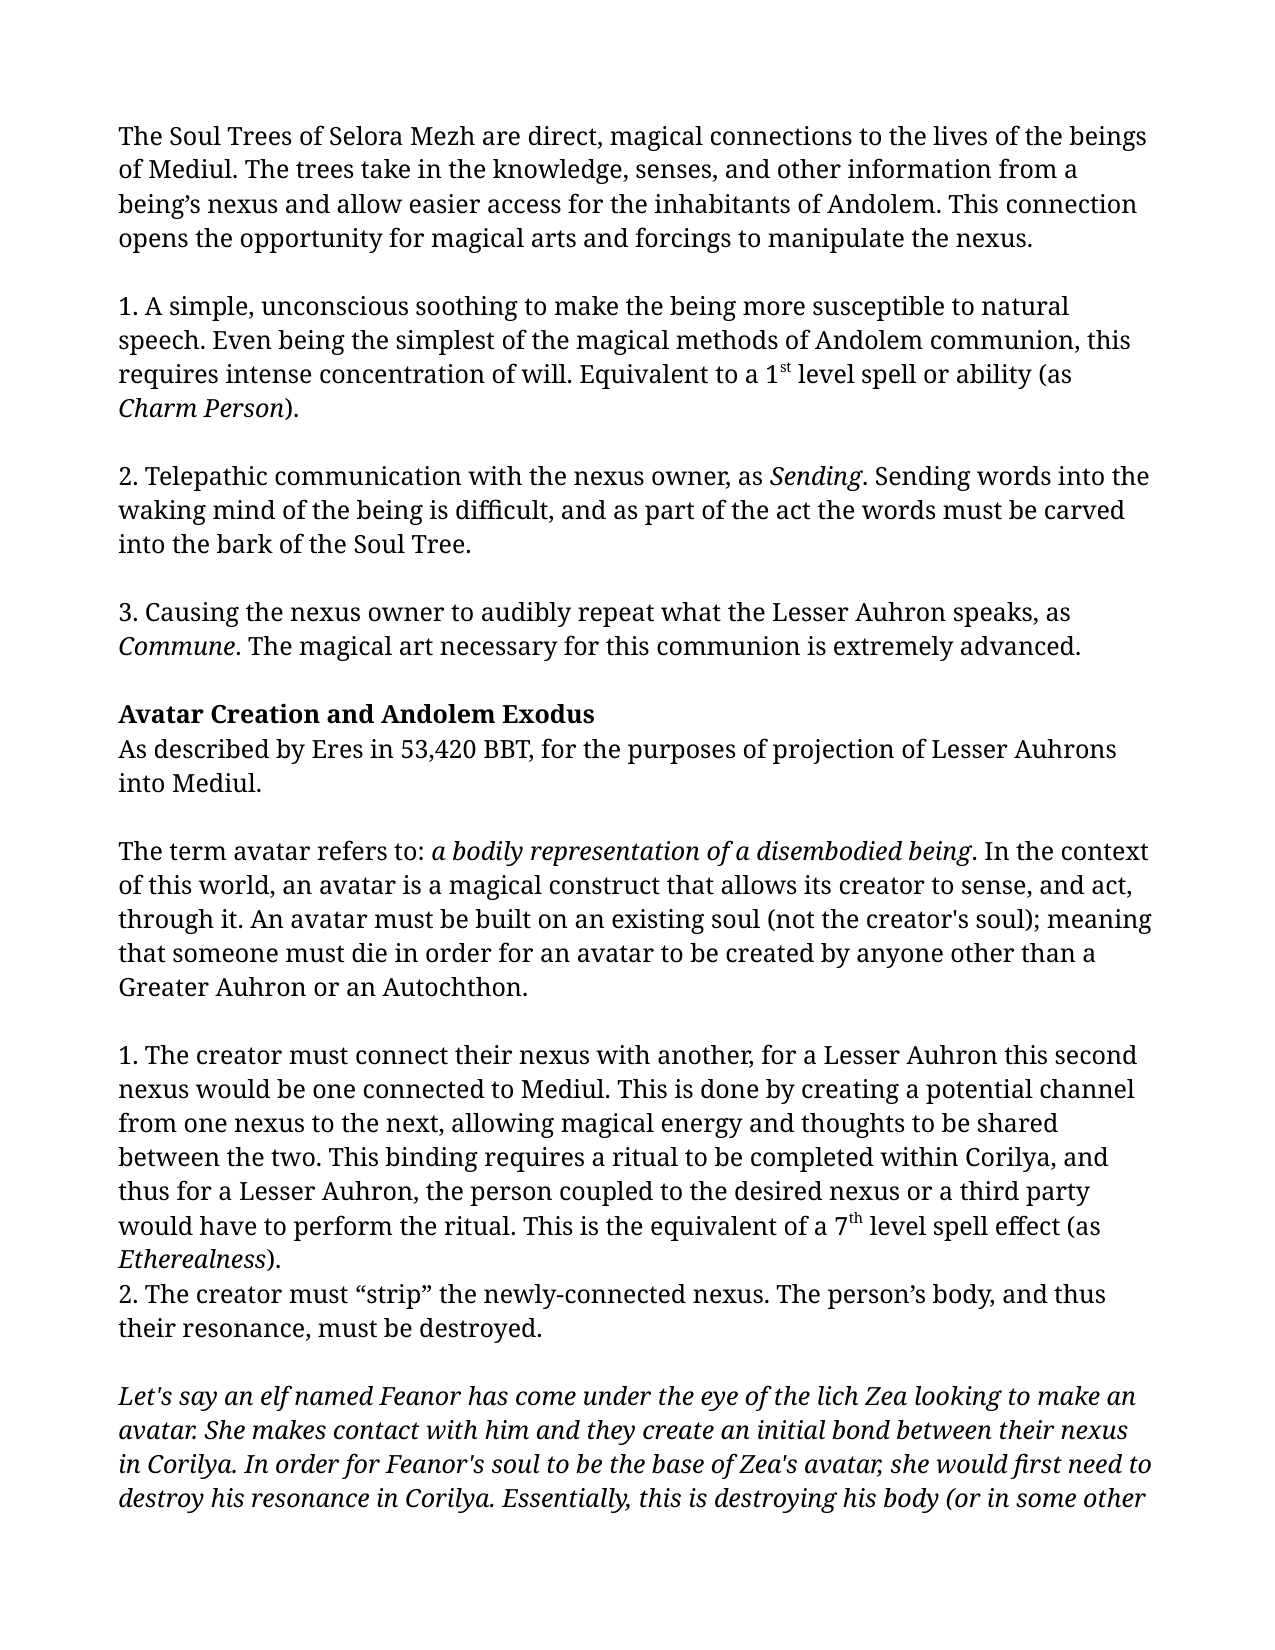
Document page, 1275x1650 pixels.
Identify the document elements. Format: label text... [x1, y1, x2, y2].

text 1. The creator must connect their nexus with another, for a Lesser Auhron this second nexus would be one connected to Mediul. This is done by creating a potential channel from one nexus to the next, allowing magical energy and thoughts to be shared between the two. This binding requires a ritual to be completed within Corilya, and thus for a Lesser Auhron, the person coupled to the desired nexus or a third party would have to perform the ritual. This is the equivalent of a 7th level spell effect (as Etherealness). [118, 1038, 1157, 1276]
text 3. Causing the nexus owner to audibly repeat what the Lesser Auhron speaks, as Commune. The magical art necessary for this communion is extremely advanced. [118, 595, 1157, 663]
text Let's say an elf named Feanor has come under the eye of the lich Zea looking to make an avatar. She makes contact with him and they create an initial bond between their nexus in Corilya. In order for Feanor's soul to be the base of Zea's avatar, she would first need to destroy his resonance in Corilya. Essentially, this is destroying his body (or in some other [118, 1378, 1157, 1515]
text The Soul Trees of Selora Mezh are direct, magical connections to the lives of the beings of Mediul. The trees take in the knowledge, senses, and other information from a being’s nexus and allow easier access for the inhabitants of Andolem. This connection opens the opportunity for magical arts and forcings to manipulate the nexus. [118, 118, 1157, 254]
text 2. The creator must “strip” the newly-connected nexus. The person’s body, and thus their resonance, must be destroyed. [118, 1276, 1157, 1344]
text 1. A simple, unconscious soothing to make the being more susceptible to natural speech. Even being the simplest of the magical methods of Andolem communion, this requires intense concentration of will. Equivalent to a 1st level spell or ability (as Charm Person). [118, 288, 1157, 425]
text Avatar Creation and Andolem Exodus [118, 697, 1157, 731]
text The term avatar refers to: a bodily representation of a disembodied being. In the context of this world, an avatar is a magical construct that allows its creator to sense, and act, through it. An avatar must be built on an existing soul (not the creator's soul); meaning that someone must die in order for an avatar to be created by anyone other than a Greater Auhron or an Autochthon. [118, 833, 1157, 1004]
text 2. Telepathic communication with the nexus owner, as Sending. Sending words into the waking mind of the being is difficult, and as part of the act the words must be carved into the bark of the Soul Tree. [118, 459, 1157, 561]
text As described by Eres in 53,420 BBT, for the purposes of projection of Lesser Auhrons into Mediul. [118, 731, 1157, 799]
